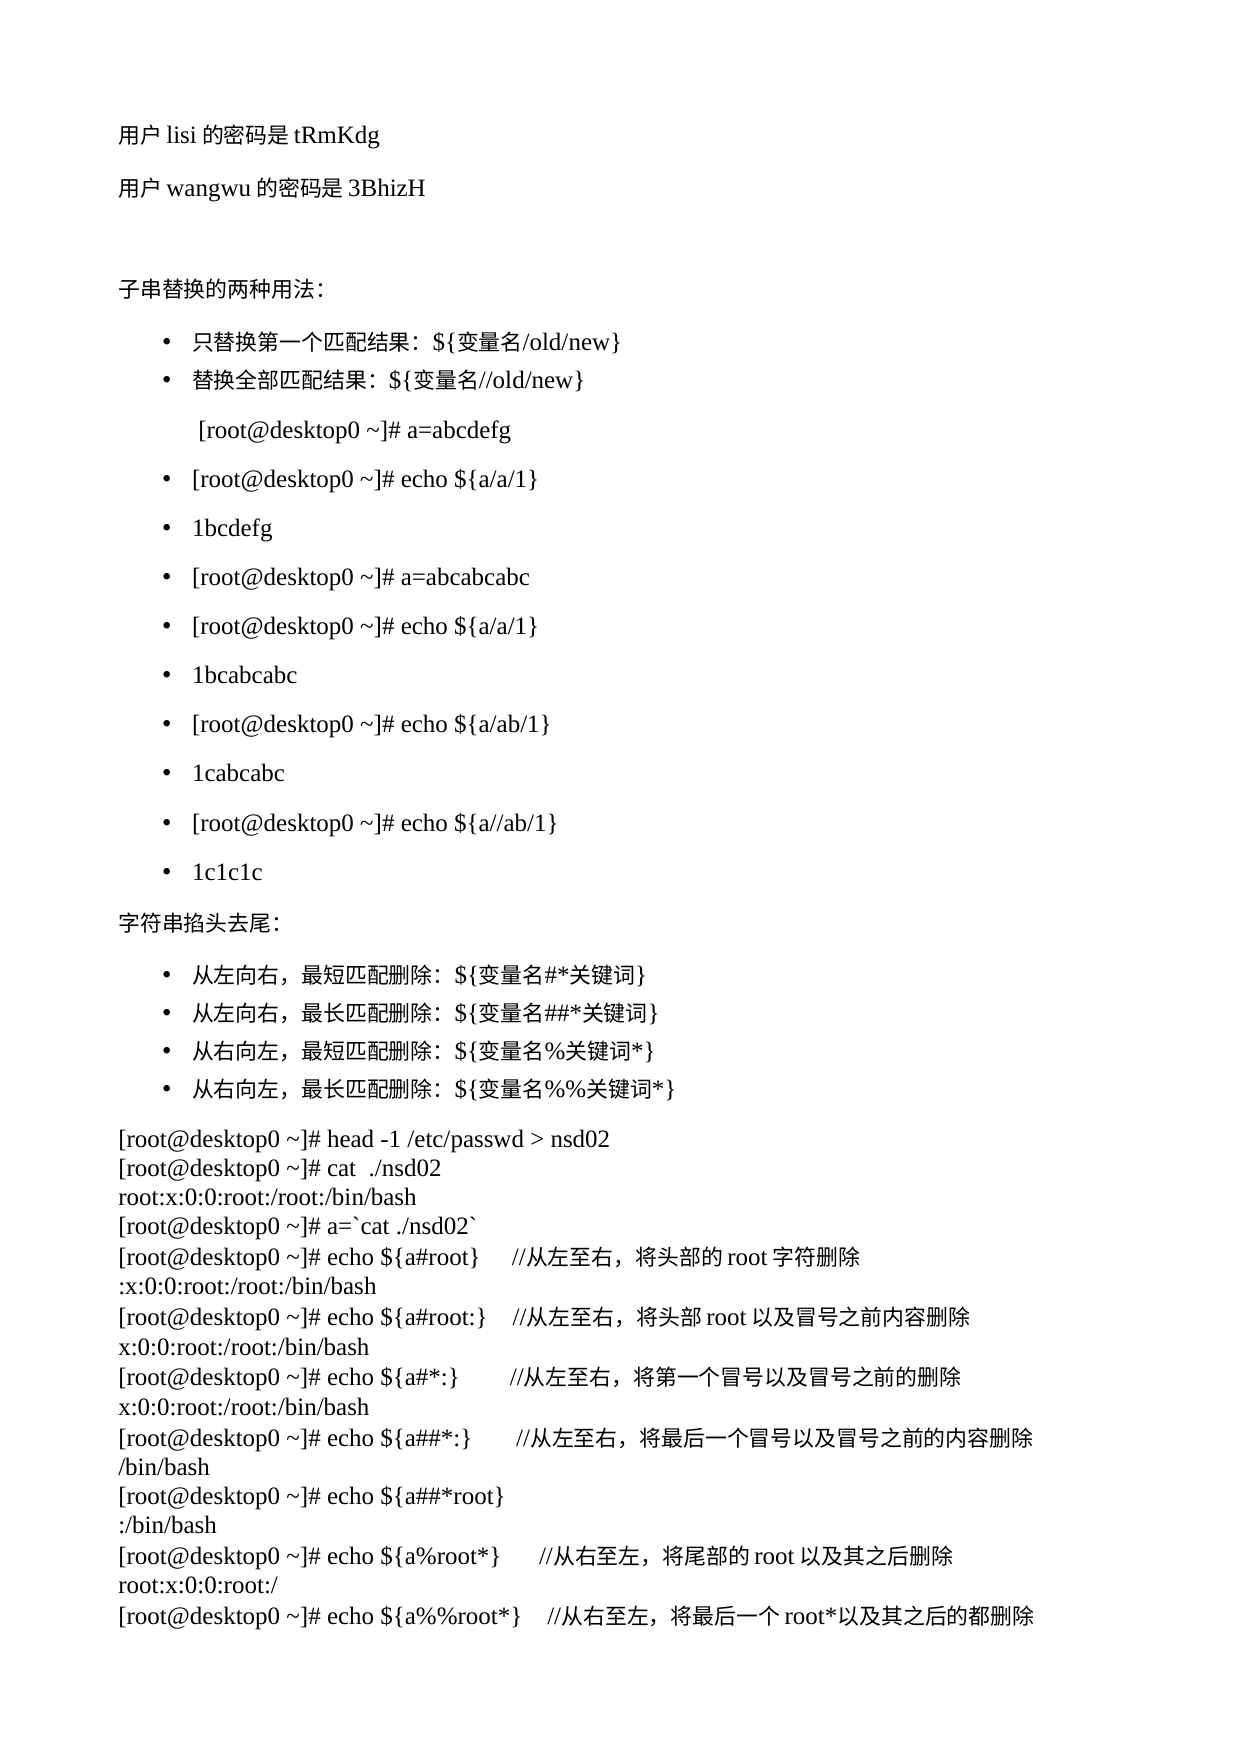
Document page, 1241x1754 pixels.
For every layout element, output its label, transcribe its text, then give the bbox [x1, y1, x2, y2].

list 从右向左，最短匹配删除：${变量名%关键词*} [162, 1034, 1122, 1066]
list 从左向右，最长匹配删除：${变量名##*关键词} [162, 996, 1122, 1028]
list 从左向右，最短匹配删除：${变量名#*关键词} [162, 958, 1122, 990]
text [root@desktop0 ~]# echo ${a#*:} //从左至右，将第一个冒号以及冒号之前的删除 [118, 1360, 1122, 1392]
list [root@desktop0 ~]# echo ${a/a/1} [162, 464, 1122, 493]
text [root@desktop0 ~]# a=`cat ./nsd02` [118, 1211, 1122, 1239]
text :x:0:0:root:/root:/bin/bash [118, 1271, 1122, 1300]
text x:0:0:root:/root:/bin/bash [118, 1392, 1122, 1421]
list 1bcabcabc [162, 660, 1122, 689]
list 只替换第一个匹配结果：${变量名/old/new} [162, 325, 1122, 356]
text [root@desktop0 ~]# head -1 /etc/passwd > nsd02 [118, 1124, 1122, 1153]
text [root@desktop0 ~]# echo ${a%%root*} //从右至左，将最后一个root*以及其之后的都删除 [118, 1599, 1122, 1631]
text [root@desktop0 ~]# echo ${a#root} //从左至右，将头部的root字符删除 [118, 1239, 1122, 1271]
text root:x:0:0:root:/root:/bin/bash [118, 1182, 1122, 1211]
list 替换全部匹配结果：${变量名//old/new} [162, 363, 1122, 394]
list [root@desktop0 ~]# a=abcabcabc [162, 562, 1122, 591]
text [root@desktop0 ~]# cat ./nsd02 [118, 1153, 1122, 1182]
list 1cabcabc [162, 758, 1122, 787]
text [root@desktop0 ~]# echo ${a##*root} [118, 1481, 1122, 1510]
list [root@desktop0 ~]# echo ${a/a/1} [162, 611, 1122, 640]
text [root@desktop0 ~]# echo ${a%root*} //从右至左，将尾部的root以及其之后删除 [118, 1539, 1122, 1570]
list 1bcdefg [162, 513, 1122, 542]
list [root@desktop0 ~]# echo ${a/ab/1} [162, 709, 1122, 738]
text x:0:0:root:/root:/bin/bash [118, 1332, 1122, 1360]
text 字符串掐头去尾： [118, 906, 1122, 937]
list [root@desktop0 ~]# echo ${a//ab/1} [162, 808, 1122, 836]
text /bin/bash [118, 1452, 1122, 1481]
text 子串替换的两种用法： [118, 272, 1122, 304]
text 用户lisi的密码是tRmKdg [118, 118, 1122, 150]
text 用户wangwu的密码是3BhizH [118, 171, 1122, 202]
list 从右向左，最长匹配删除：${变量名%%关键词*} [162, 1072, 1122, 1104]
text [root@desktop0 ~]# echo ${a##*:} //从左至右，将最后一个冒号以及冒号之前的内容删除 [118, 1421, 1122, 1452]
text :/bin/bash [118, 1510, 1122, 1539]
text root:x:0:0:root:/ [118, 1570, 1122, 1599]
list [root@desktop0 ~]# a=abcdefg [162, 415, 1122, 444]
list 1c1c1c [162, 857, 1122, 885]
text [root@desktop0 ~]# echo ${a#root:} //从左至右，将头部root以及冒号之前内容删除 [118, 1300, 1122, 1332]
